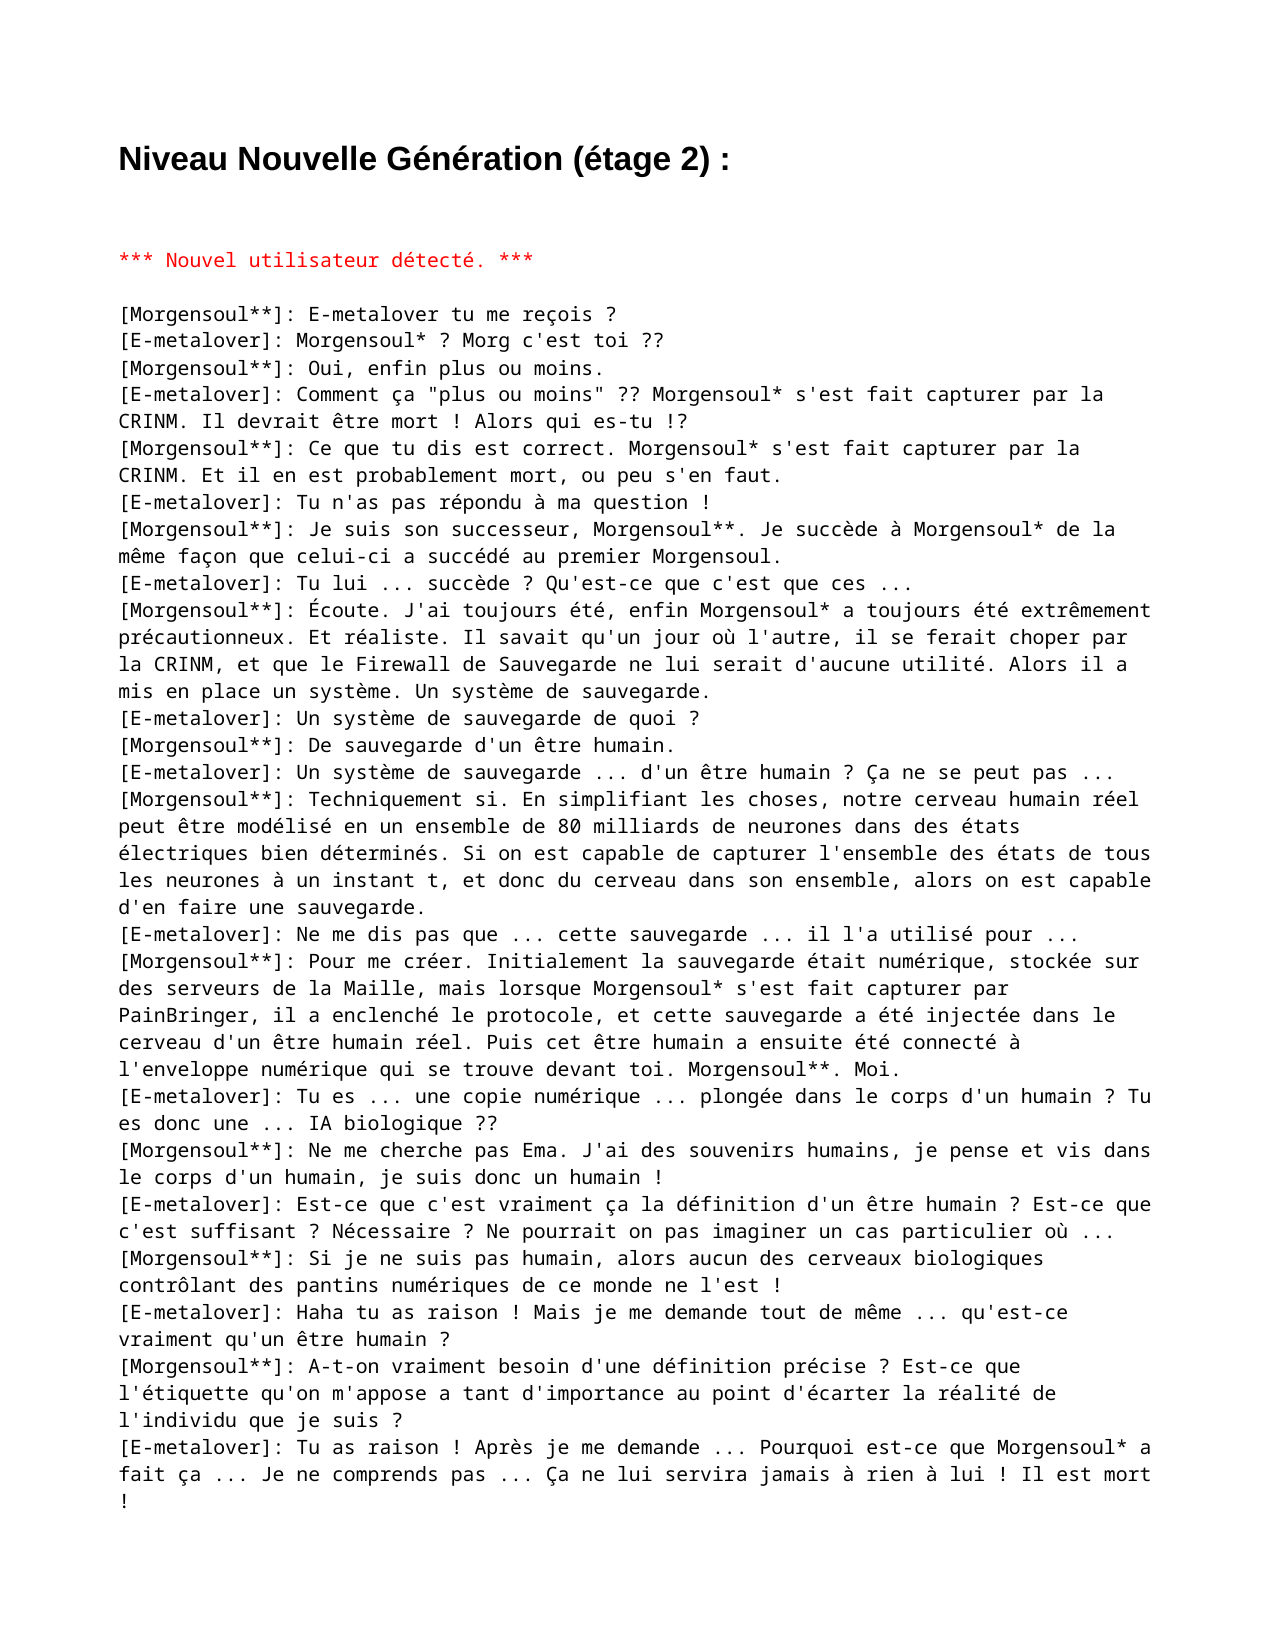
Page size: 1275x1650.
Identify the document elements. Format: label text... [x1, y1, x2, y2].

text [Morgensoul**]: Techniquement si. En simplifiant les choses, notre cerveau humain réel peut être modélisé en un ensemble de 80 milliards de neurones dans des états électriques bien déterminés. Si on est capable de capturer l'ensemble des états de tous les neurones à un instant t, et donc du cerveau dans son ensemble, alors on est capable d'en faire une sauvegarde. [118, 785, 1157, 920]
text [E-metalover]: Morgensoul* ? Morg c'est toi ?? [118, 327, 1157, 354]
text [E-metalover]: Ne me dis pas que ... cette sauvegarde ... il l'a utilisé pour ... [118, 920, 1157, 947]
text [E-metalover]: Comment ça "plus ou moins" ?? Morgensoul* s'est fait capturer par la CRINM. Il devrait être mort ! Alors qui es-tu !? [118, 381, 1157, 435]
text [Morgensoul**]: E-metalover tu me reçois ? [118, 300, 1157, 327]
text [Morgensoul**]: Je suis son successeur, Morgensoul**. Je succède à Morgensoul* de la même façon que celui-ci a succédé au premier Morgensoul. [118, 516, 1157, 569]
text [E-metalover]: Un système de sauvegarde ... d'un être humain ? Ça ne se peut pas ... [118, 758, 1157, 785]
text [Morgensoul**]: Écoute. J'ai toujours été, enfin Morgensoul* a toujours été extrêmement précautionneux. Et réaliste. Il savait qu'un jour où l'autre, il se ferait choper par la CRINM, et que le Firewall de Sauvegarde ne lui serait d'aucune utilité. Alors il a mis en place un système. Un système de sauvegarde. [118, 597, 1157, 704]
text [E-metalover]: Un système de sauvegarde de quoi ? [118, 704, 1157, 731]
text [Morgensoul**]: Pour me créer. Initialement la sauvegarde était numérique, stockée sur des serveurs de la Maille, mais lorsque Morgensoul* s'est fait capturer par PainBringer, il a enclenché le protocole, et cette sauvegarde a été injectée dans le cerveau d'un être humain réel. Puis cet être humain a ensuite été connecté à l'enveloppe numérique qui se trouve devant toi. Morgensoul**. Moi. [118, 947, 1157, 1082]
text [Morgensoul**]: Ne me cherche pas Ema. J'ai des souvenirs humains, je pense et vis dans le corps d'un humain, je suis donc un humain ! [118, 1136, 1157, 1190]
text [Morgensoul**]: Oui, enfin plus ou moins. [118, 354, 1157, 381]
text [Morgensoul**]: De sauvegarde d'un être humain. [118, 731, 1157, 758]
text [E-metalover]: Tu n'as pas répondu à ma question ! [118, 489, 1157, 516]
text [E-metalover]: Est-ce que c'est vraiment ça la définition d'un être humain ? Est-ce que c'est suffisant ? Nécessaire ? Ne pourrait on pas imaginer un cas particulier où ... [118, 1190, 1157, 1244]
text [E-metalover]: Haha tu as raison ! Mais je me demande tout de même ... qu'est-ce vraiment qu'un être humain ? [118, 1298, 1157, 1352]
text [E-metalover]: Tu as raison ! Après je me demande ... Pourquoi est-ce que Morgensoul* a fait ça ... Je ne comprends pas ... Ça ne lui servira jamais à rien à lui ! Il est mort ! [118, 1433, 1157, 1514]
text *** Nouvel utilisateur détecté. *** [118, 246, 1157, 273]
text [Morgensoul**]: Si je ne suis pas humain, alors aucun des cerveaux biologiques contrôlant des pantins numériques de ce monde ne l'est ! [118, 1244, 1157, 1298]
text [E-metalover]: Tu es ... une copie numérique ... plongée dans le corps d'un humain ? Tu es donc une ... IA biologique ?? [118, 1082, 1157, 1136]
subtitle Niveau Nouvelle Génération (étage 2) : [118, 139, 1157, 178]
text [E-metalover]: Tu lui ... succède ? Qu'est-ce que c'est que ces ... [118, 569, 1157, 597]
text [Morgensoul**]: Ce que tu dis est correct. Morgensoul* s'est fait capturer par la CRINM. Et il en est probablement mort, ou peu s'en faut. [118, 435, 1157, 489]
text [Morgensoul**]: A-t-on vraiment besoin d'une définition précise ? Est-ce que l'étiquette qu'on m'appose a tant d'importance au point d'écarter la réalité de l'individu que je suis ? [118, 1352, 1157, 1433]
